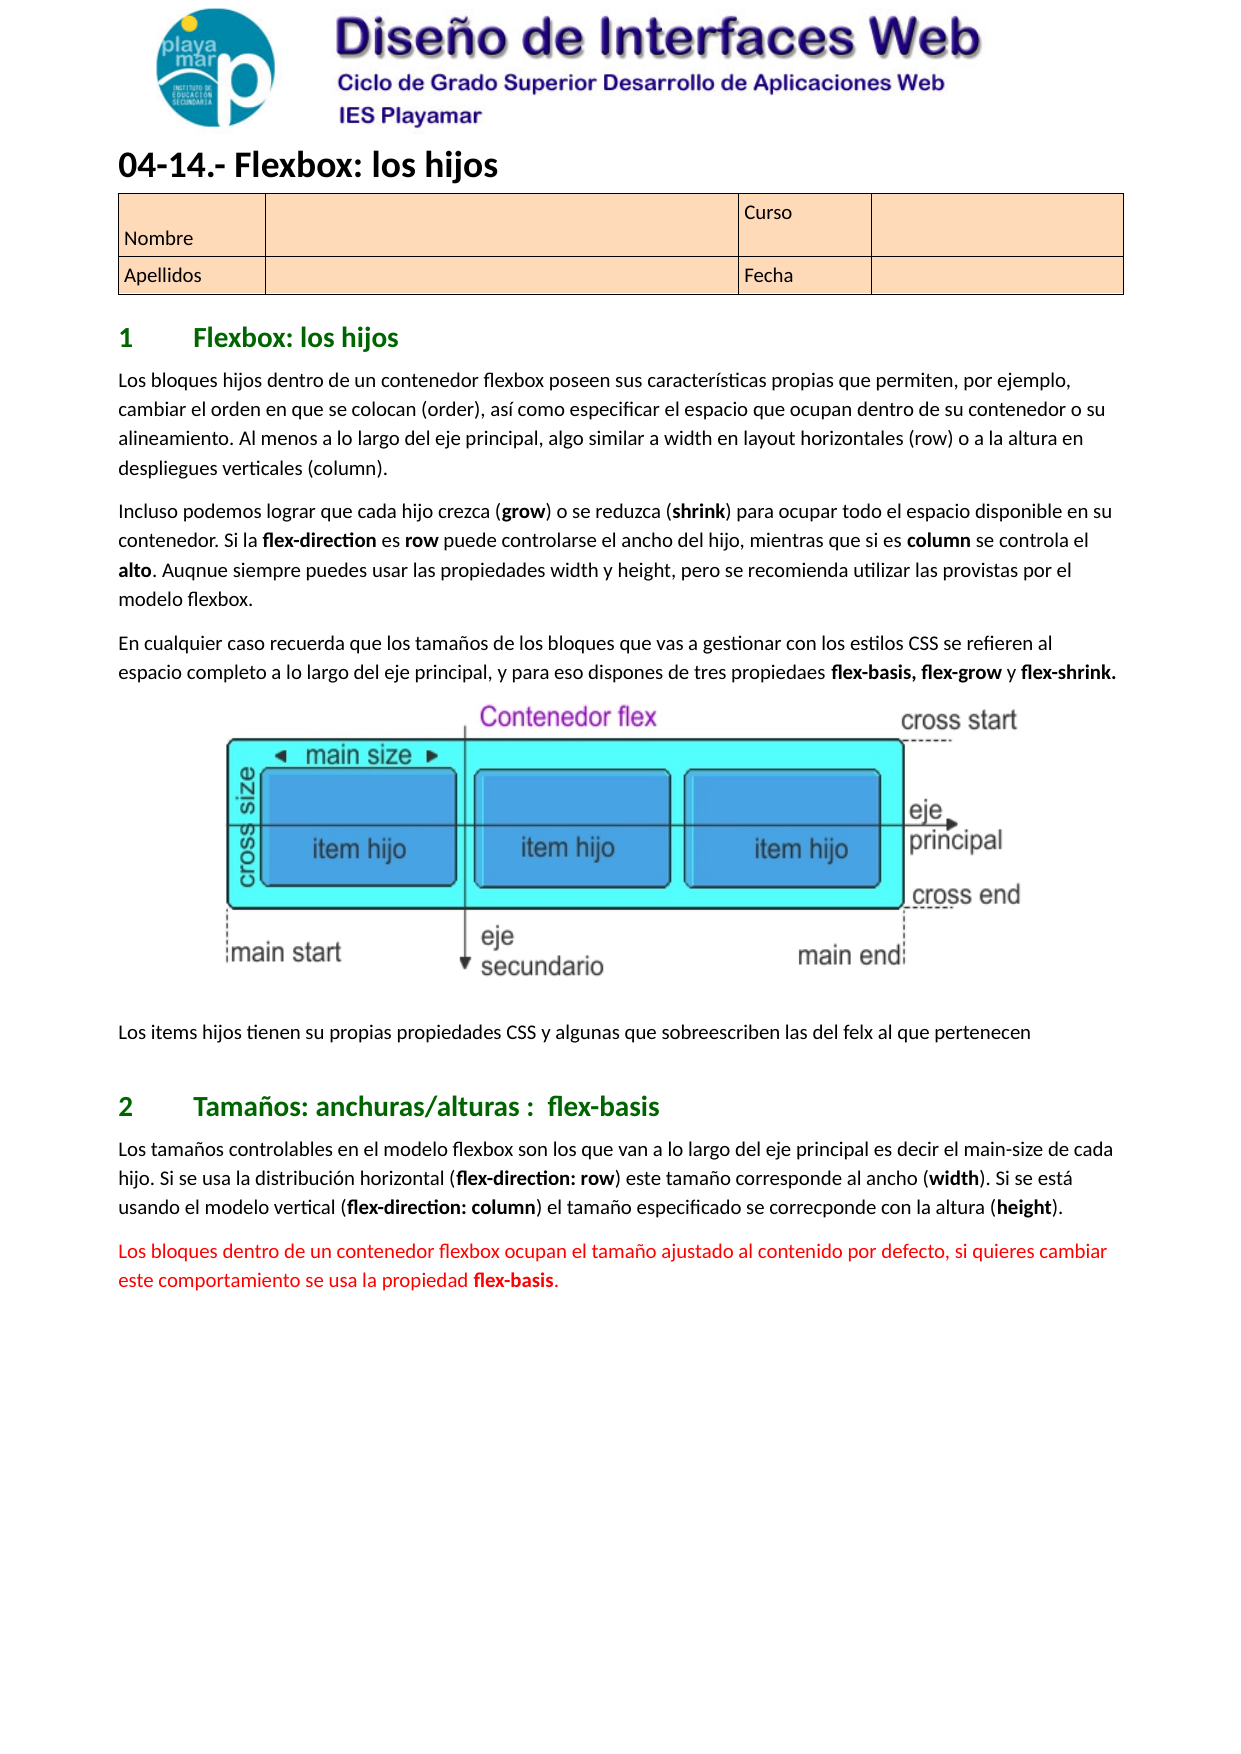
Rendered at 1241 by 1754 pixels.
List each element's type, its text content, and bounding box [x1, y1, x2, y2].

table_header Curso [739, 194, 871, 256]
text Los tamaños controlables en el modelo flexbox son los que van a lo largo del eje principal es decir el main-size de cada hijo. Si se usa la distribución horizontal (flex-direction: row) este tamaño corresponde al ancho (width). Si se está usando el modelo vertical (flex-direction: column) el tamaño especificado se correcponde con la altura (height). [118, 1136, 1122, 1219]
text Los items hijos tienen su propias propiedades CSS y algunas que sobreescriben las del felx al que pertenecen [118, 1019, 1122, 1044]
table_cell Fecha [739, 257, 871, 293]
table_header [266, 194, 738, 256]
text Los bloques hijos dentro de un contenedor flexbox poseen sus características propias que permiten, por ejemplo, cambiar el orden en que se colocan (order), así como especificar el espacio que ocupan dentro de su contenedor o su alineamiento. Al menos a lo largo del eje principal, algo similar a width en layout horizontales (row) o a la altura en despliegues verticales (column). [118, 367, 1122, 480]
table_header [872, 194, 1123, 256]
text 04-14.- Flexbox: los hijos [118, 134, 1122, 186]
table_cell [266, 257, 738, 293]
text Los bloques dentro de un contenedor flexbox ocupan el tamaño ajustado al contenido por defecto, si quieres cambiar este comportamiento se usa la propiedad flex-basis. [118, 1238, 1122, 1322]
subtitle Tamaños: anchuras/alturas : flex-basis [118, 1088, 1122, 1123]
table_cell [872, 257, 1123, 293]
text Incluso podemos lograr que cada hijo crezca (grow) o se reduzca (shrink) para ocupar todo el espacio disponible en su contenedor. Si la flex-direction es row puede controlarse el ancho del hijo, mientras que si es column se controla el alto. Auqnue siempre puedes usar las propiedades width y height, pero se recomienda utilizar las provistas por el modelo flexbox. [118, 498, 1122, 611]
subtitle Flexbox: los hijos [118, 319, 1122, 355]
table_cell Apellidos [119, 257, 265, 293]
text En cualquier caso recuerda que los tamaños de los bloques que vas a gestionar con los estilos CSS se refieren al espacio completo a lo largo del eje principal, y para eso dispones de tres propiedaes flex-basis, flex-grow y flex-shrink. [118, 630, 1122, 684]
table_header Nombre [119, 194, 265, 256]
